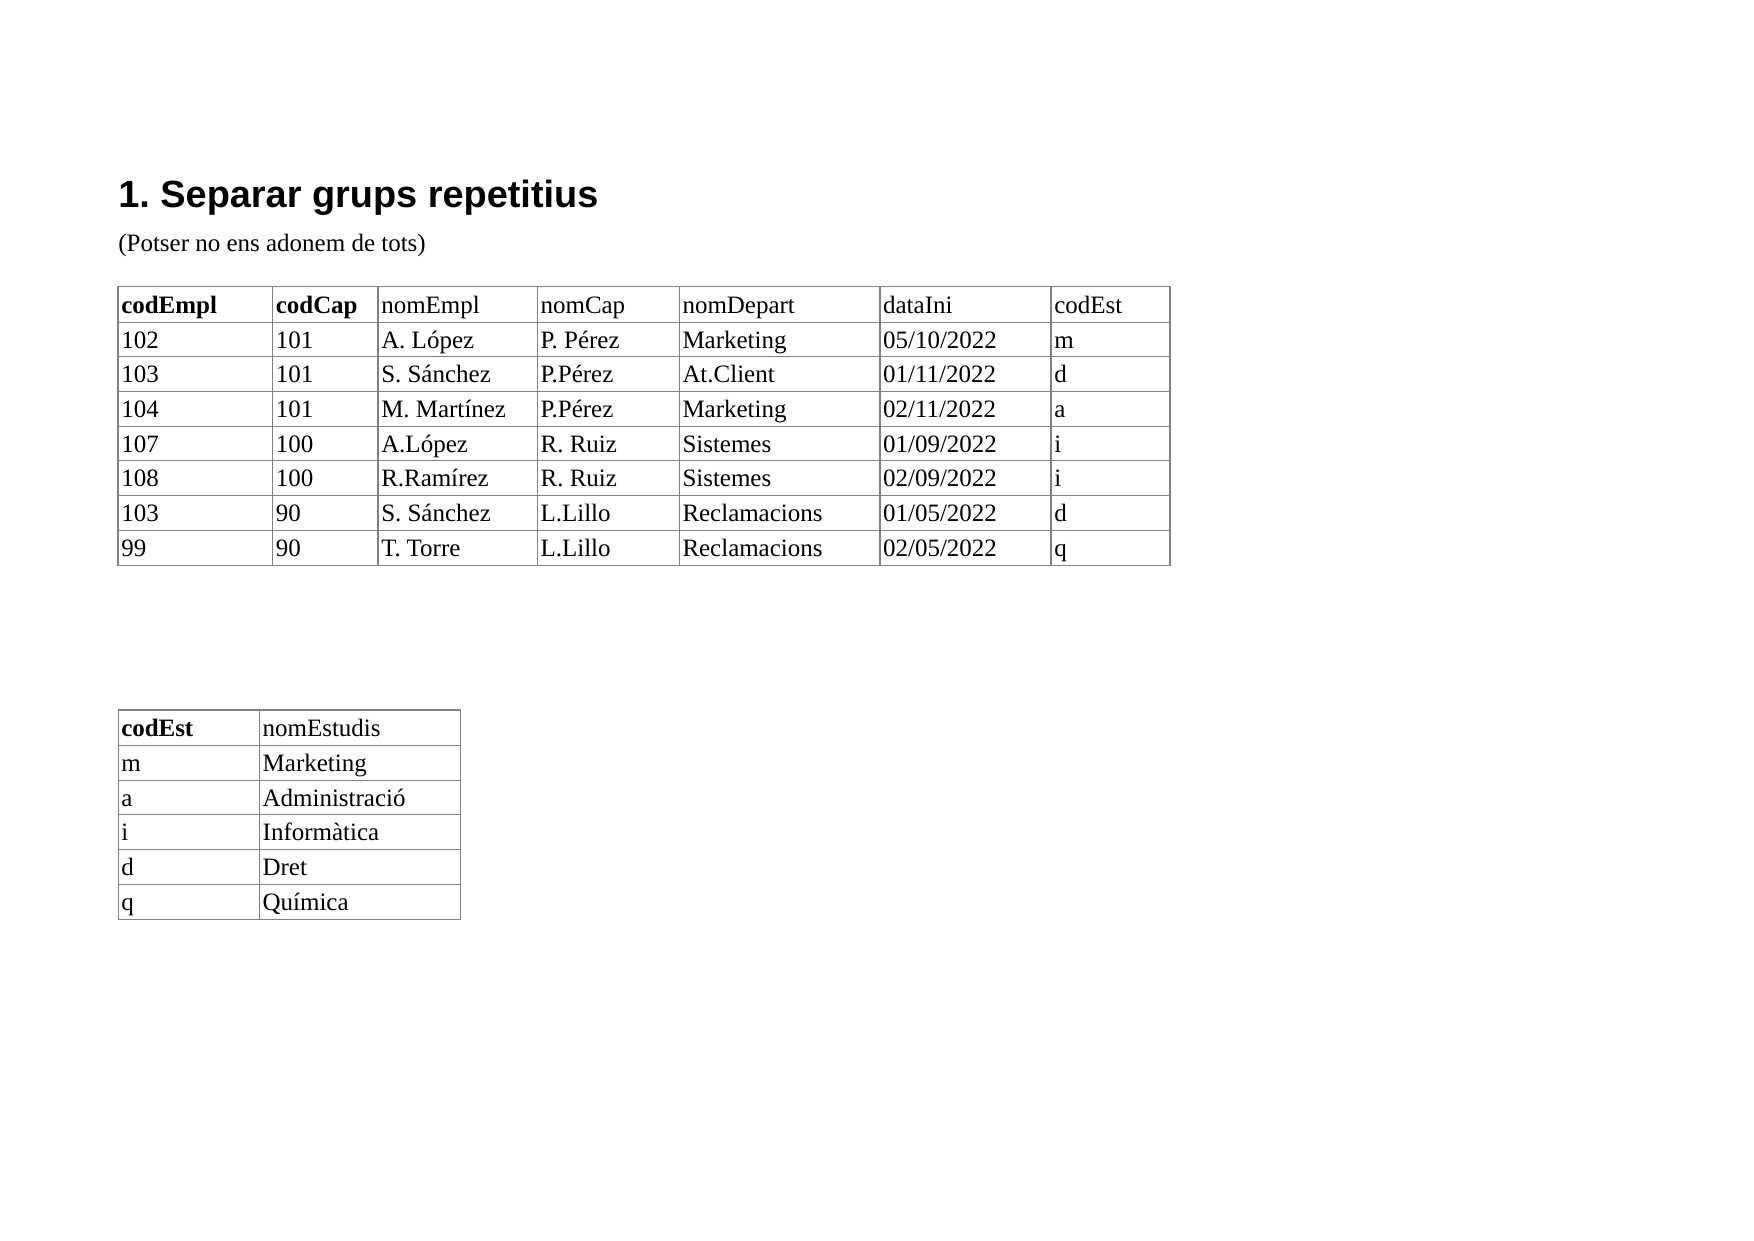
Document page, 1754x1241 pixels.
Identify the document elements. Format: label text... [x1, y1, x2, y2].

table_header dataIni [881, 287, 1050, 322]
table_cell 101 [273, 323, 377, 356]
table_cell i [119, 815, 259, 849]
table_cell 02/11/2022 [881, 392, 1050, 426]
table_cell 90 [273, 496, 377, 530]
table_cell L.Lillo [538, 531, 679, 564]
table_cell 102 [119, 323, 272, 356]
table_cell Marketing [260, 746, 460, 780]
table_cell M. Martínez [379, 392, 537, 426]
table_cell 101 [273, 392, 377, 426]
table_cell P. Pérez [538, 323, 679, 356]
table_cell d [1052, 357, 1169, 391]
table_header nomEstudis [260, 711, 460, 745]
table_cell Química [260, 885, 460, 918]
table_cell 103 [119, 357, 272, 391]
table_cell 99 [119, 531, 272, 564]
table_cell d [119, 850, 259, 884]
table_cell Marketing [680, 323, 879, 356]
table_cell 02/05/2022 [881, 531, 1050, 564]
table_cell Dret [260, 850, 460, 884]
table_cell m [119, 746, 259, 780]
table_cell 01/09/2022 [881, 427, 1050, 460]
table_cell R. Ruiz [538, 427, 679, 460]
table_cell R. Ruiz [538, 461, 679, 495]
table_cell S. Sánchez [379, 496, 537, 530]
table_header nomEmpl [379, 287, 537, 322]
table_cell A.López [379, 427, 537, 460]
table_cell q [1052, 531, 1169, 564]
table_cell R.Ramírez [379, 461, 537, 495]
table_cell 100 [273, 461, 377, 495]
table_cell i [1052, 461, 1169, 495]
table_cell S. Sánchez [379, 357, 537, 391]
table_header nomDepart [680, 287, 879, 322]
table_cell i [1052, 427, 1169, 460]
table_header codEmpl [119, 287, 272, 322]
table_cell a [1052, 392, 1169, 426]
subtitle 1. Separar grups repetitius [118, 172, 1636, 216]
table_cell P.Pérez [538, 357, 679, 391]
table_cell A. López [379, 323, 537, 356]
table_cell 05/10/2022 [881, 323, 1050, 356]
table_cell 104 [119, 392, 272, 426]
table_cell Administració [260, 781, 460, 814]
table_cell d [1052, 496, 1169, 530]
table_cell 90 [273, 531, 377, 564]
table_cell Sistemes [680, 461, 879, 495]
table_cell P.Pérez [538, 392, 679, 426]
table_cell 02/09/2022 [881, 461, 1050, 495]
table_cell Reclamacions [680, 531, 879, 564]
table_header nomCap [538, 287, 679, 322]
table_cell 01/05/2022 [881, 496, 1050, 530]
table_cell 107 [119, 427, 272, 460]
table_cell L.Lillo [538, 496, 679, 530]
table_cell 01/11/2022 [881, 357, 1050, 391]
table_header codEst [119, 711, 259, 745]
table_cell m [1052, 323, 1169, 356]
table_cell Marketing [680, 392, 879, 426]
text (Potser no ens adonem de tots) [118, 228, 1636, 257]
table_cell Sistemes [680, 427, 879, 460]
table_cell q [119, 885, 259, 918]
table_cell 103 [119, 496, 272, 530]
table_header codCap [273, 287, 377, 322]
table_cell At.Client [680, 357, 879, 391]
table_cell Informàtica [260, 815, 460, 849]
table_cell 100 [273, 427, 377, 460]
table_cell a [119, 781, 259, 814]
table_cell Reclamacions [680, 496, 879, 530]
table_header codEst [1052, 287, 1169, 322]
table_cell 101 [273, 357, 377, 391]
table_cell T. Torre [379, 531, 537, 564]
table_cell 108 [119, 461, 272, 495]
